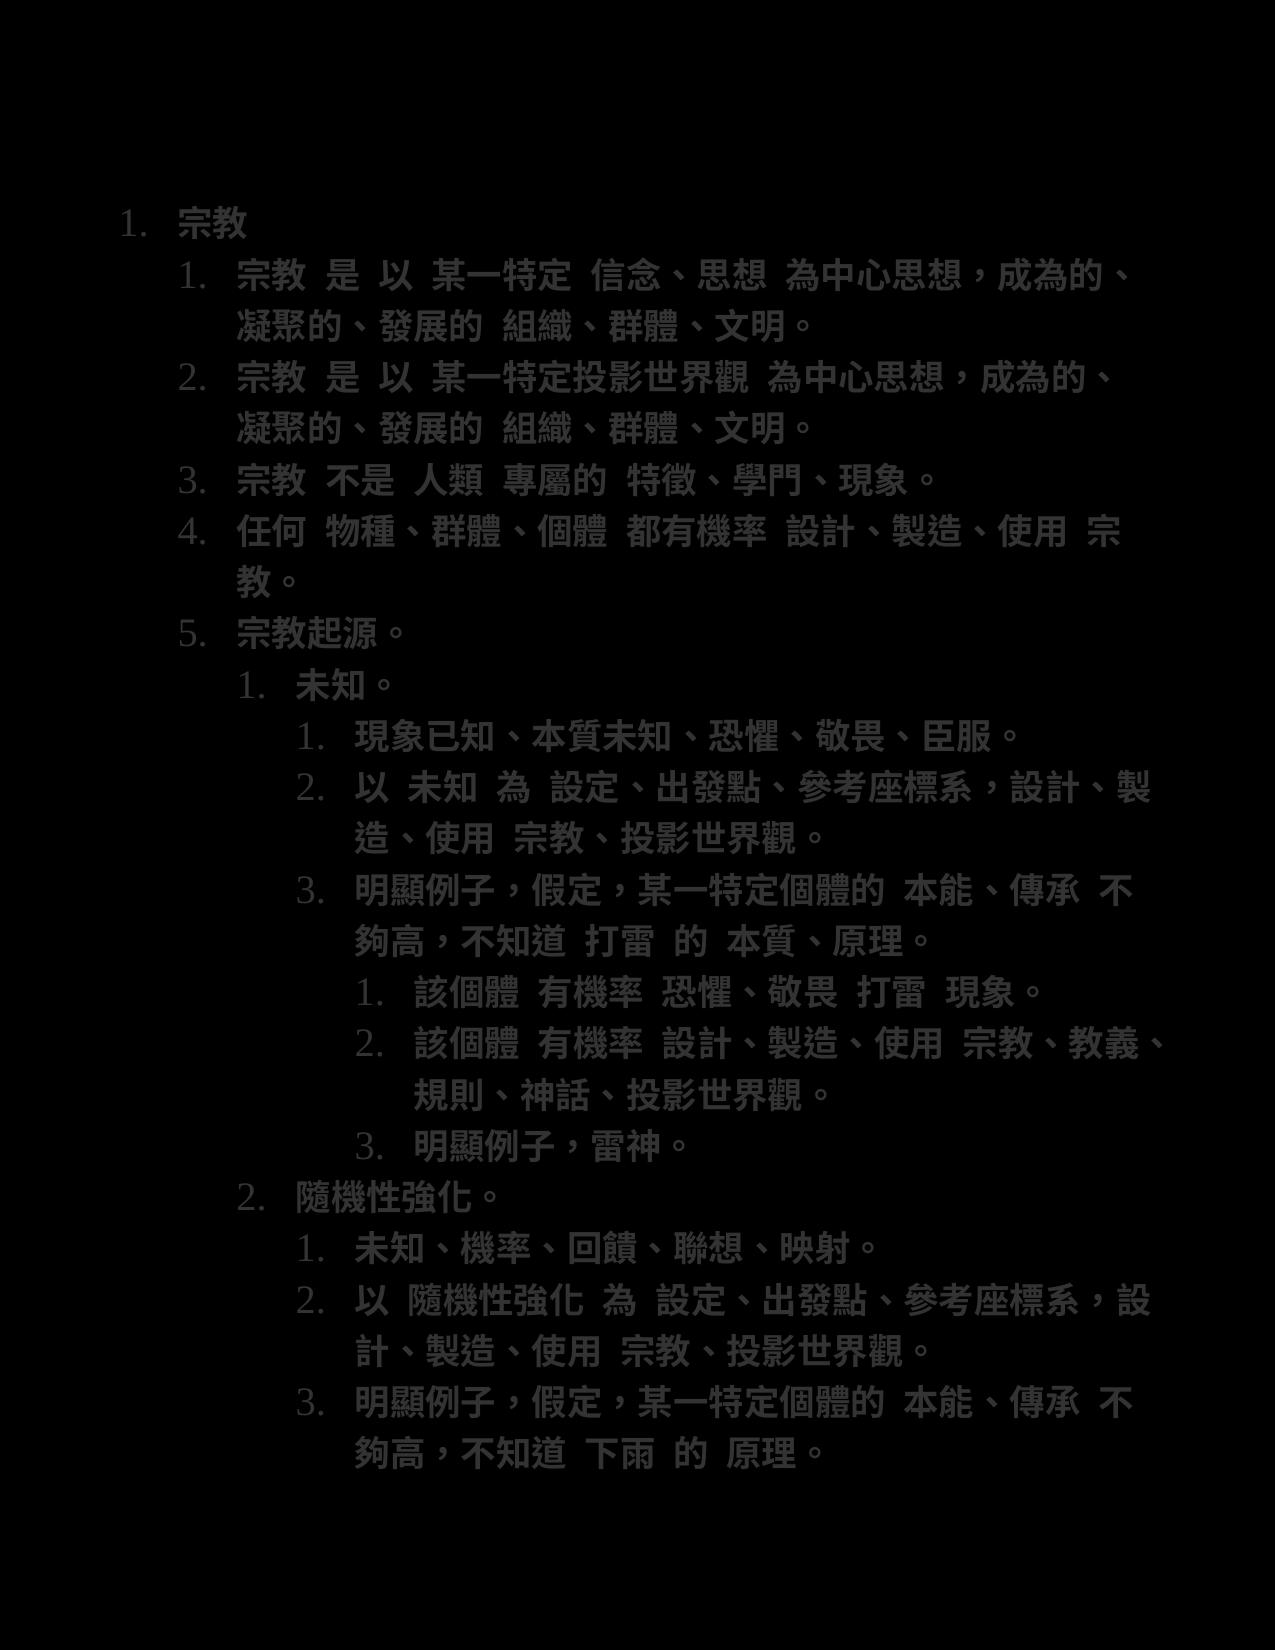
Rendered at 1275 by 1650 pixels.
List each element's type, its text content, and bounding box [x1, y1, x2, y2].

list 明顯例子，假定，某一特定個體的 本能、傳承 不夠高，不知道 下雨 的 原理。 [295, 1374, 1157, 1477]
list 現象已知、本質未知、恐懼、敬畏、臣服。 [295, 708, 1157, 759]
list 宗教 是 以 某一特定 信念、思想 為中心思想，成為的、凝聚的、發展的 組織、群體、文明。 [177, 247, 1157, 349]
list 宗教 不是 人類 專屬的 特徵、學門、現象。 [177, 452, 1157, 503]
list 該個體 有機率 設計、製造、使用 宗教、教義、規則、神話、投影世界觀。 [354, 1016, 1157, 1118]
list 未知、機率、回饋、聯想、映射。 [295, 1221, 1157, 1272]
list 明顯例子，假定，某一特定個體的 本能、傳承 不夠高，不知道 打雷 的 本質、原理。 [295, 862, 1157, 964]
list 以 未知 為 設定、出發點、參考座標系，設計、製造、使用 宗教、投影世界觀。 [295, 759, 1157, 862]
list 宗教 [118, 196, 1157, 247]
list 宗教 是 以 某一特定投影世界觀 為中心思想，成為的、凝聚的、發展的 組織、群體、文明。 [177, 349, 1157, 452]
list 未知。 [236, 657, 1157, 708]
list 宗教起源。 [177, 606, 1157, 657]
list 以 隨機性強化 為 設定、出發點、參考座標系，設計、製造、使用 宗教、投影世界觀。 [295, 1272, 1157, 1374]
list 隨機性強化。 [236, 1169, 1157, 1221]
list 任何 物種、群體、個體 都有機率 設計、製造、使用 宗教。 [177, 503, 1157, 606]
list 該個體 有機率 恐懼、敬畏 打雷 現象。 [354, 964, 1157, 1016]
list 明顯例子，雷神。 [354, 1118, 1157, 1169]
